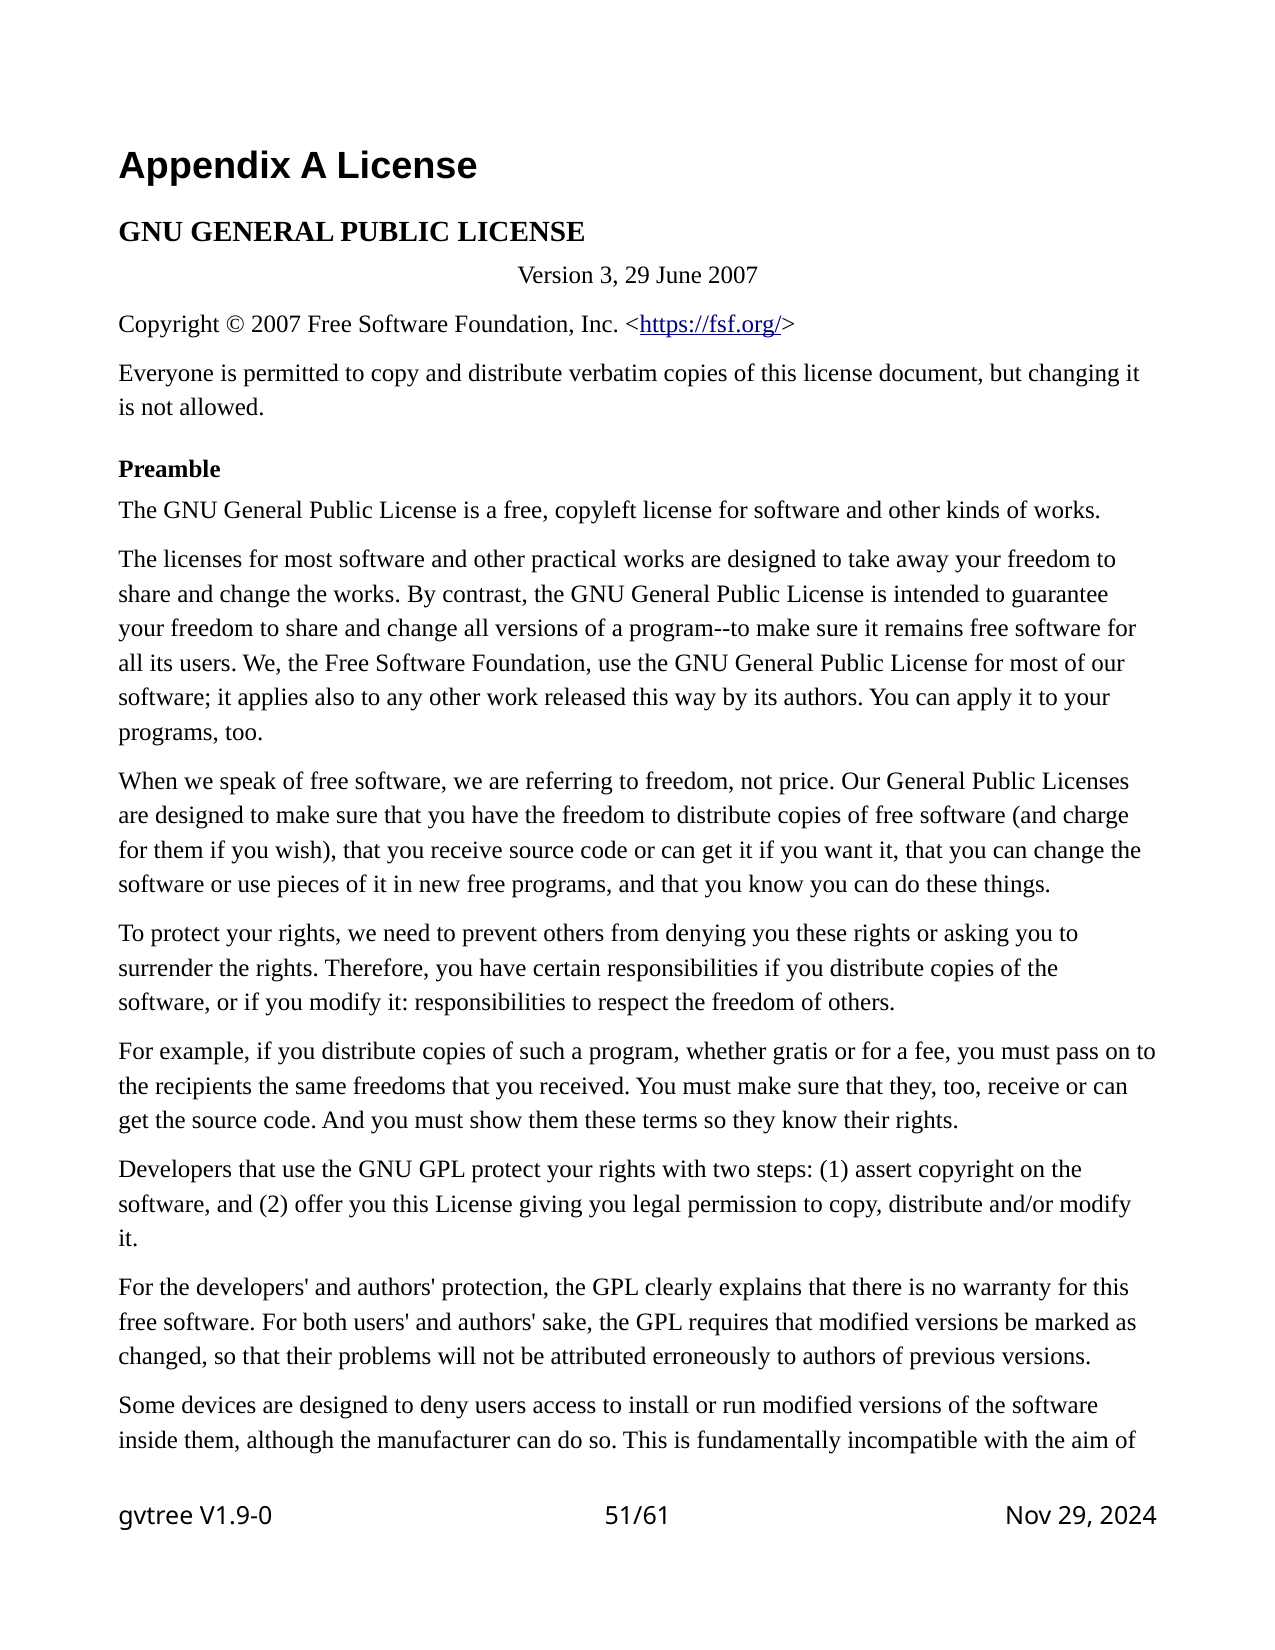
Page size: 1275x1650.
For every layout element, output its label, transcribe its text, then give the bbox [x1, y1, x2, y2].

text Copyright © 2007 Free Software Foundation, Inc. <https://fsf.org/> [118, 309, 1157, 338]
text Developers that use the GNU GPL protect your rights with two steps: (1) assert copyright on the software, and (2) offer you this License giving you legal permission to copy, distribute and/or modify it. [118, 1154, 1157, 1252]
text For example, if you distribute copies of such a program, whether gratis or for a fee, you must pass on to the recipients the same freedoms that you received. You must make sure that they, too, receive or can get the source code. And you must show them these terms so they know their rights. [118, 1036, 1157, 1134]
text For the developers' and authors' protection, the GPL clearly explains that there is no warranty for this free software. For both users' and authors' sake, the GPL requires that modified versions be marked as changed, so that their problems will not be attributed erroneously to authors of previous versions. [118, 1272, 1157, 1370]
text The GNU General Public License is a free, copyleft license for software and other kinds of works. [118, 495, 1157, 524]
text Version 3, 29 June 2007 [118, 260, 1157, 289]
text Everyone is permitted to copy and distribute verbatim copies of this license document, but changing it is not allowed. [118, 358, 1157, 421]
subtitle Preamble [118, 454, 1157, 483]
text When we speak of free software, we are referring to freedom, not price. Our General Public Licenses are designed to make sure that you have the freedom to distribute copies of free software (and charge for them if you wish), that you receive source code or can get it if you want it, that you can change the software or use pieces of it in new free programs, and that you know you can do these things. [118, 766, 1157, 898]
text Some devices are designed to deny users access to install or run modified versions of the software inside them, although the manufacturer can do so. This is fundamentally incompatible with the aim of [118, 1390, 1157, 1454]
text To protect your rights, we need to prevent others from denying you these rights or asking you to surrender the rights. Therefore, you have certain responsibilities if you distribute copies of the software, or if you modify it: responsibilities to respect the freedom of others. [118, 918, 1157, 1016]
subtitle GNU GENERAL PUBLIC LICENSE [118, 214, 1157, 247]
subtitle Appendix A License [118, 143, 1157, 187]
text The licenses for most software and other practical works are designed to take away your freedom to share and change the works. By contrast, the GNU General Public License is intended to guarantee your freedom to share and change all versions of a program--to make sure it remains free software for all its users. We, the Free Software Foundation, use the GNU General Public License for most of our software; it applies also to any other work released this way by its authors. You can apply it to your programs, too. [118, 544, 1157, 746]
